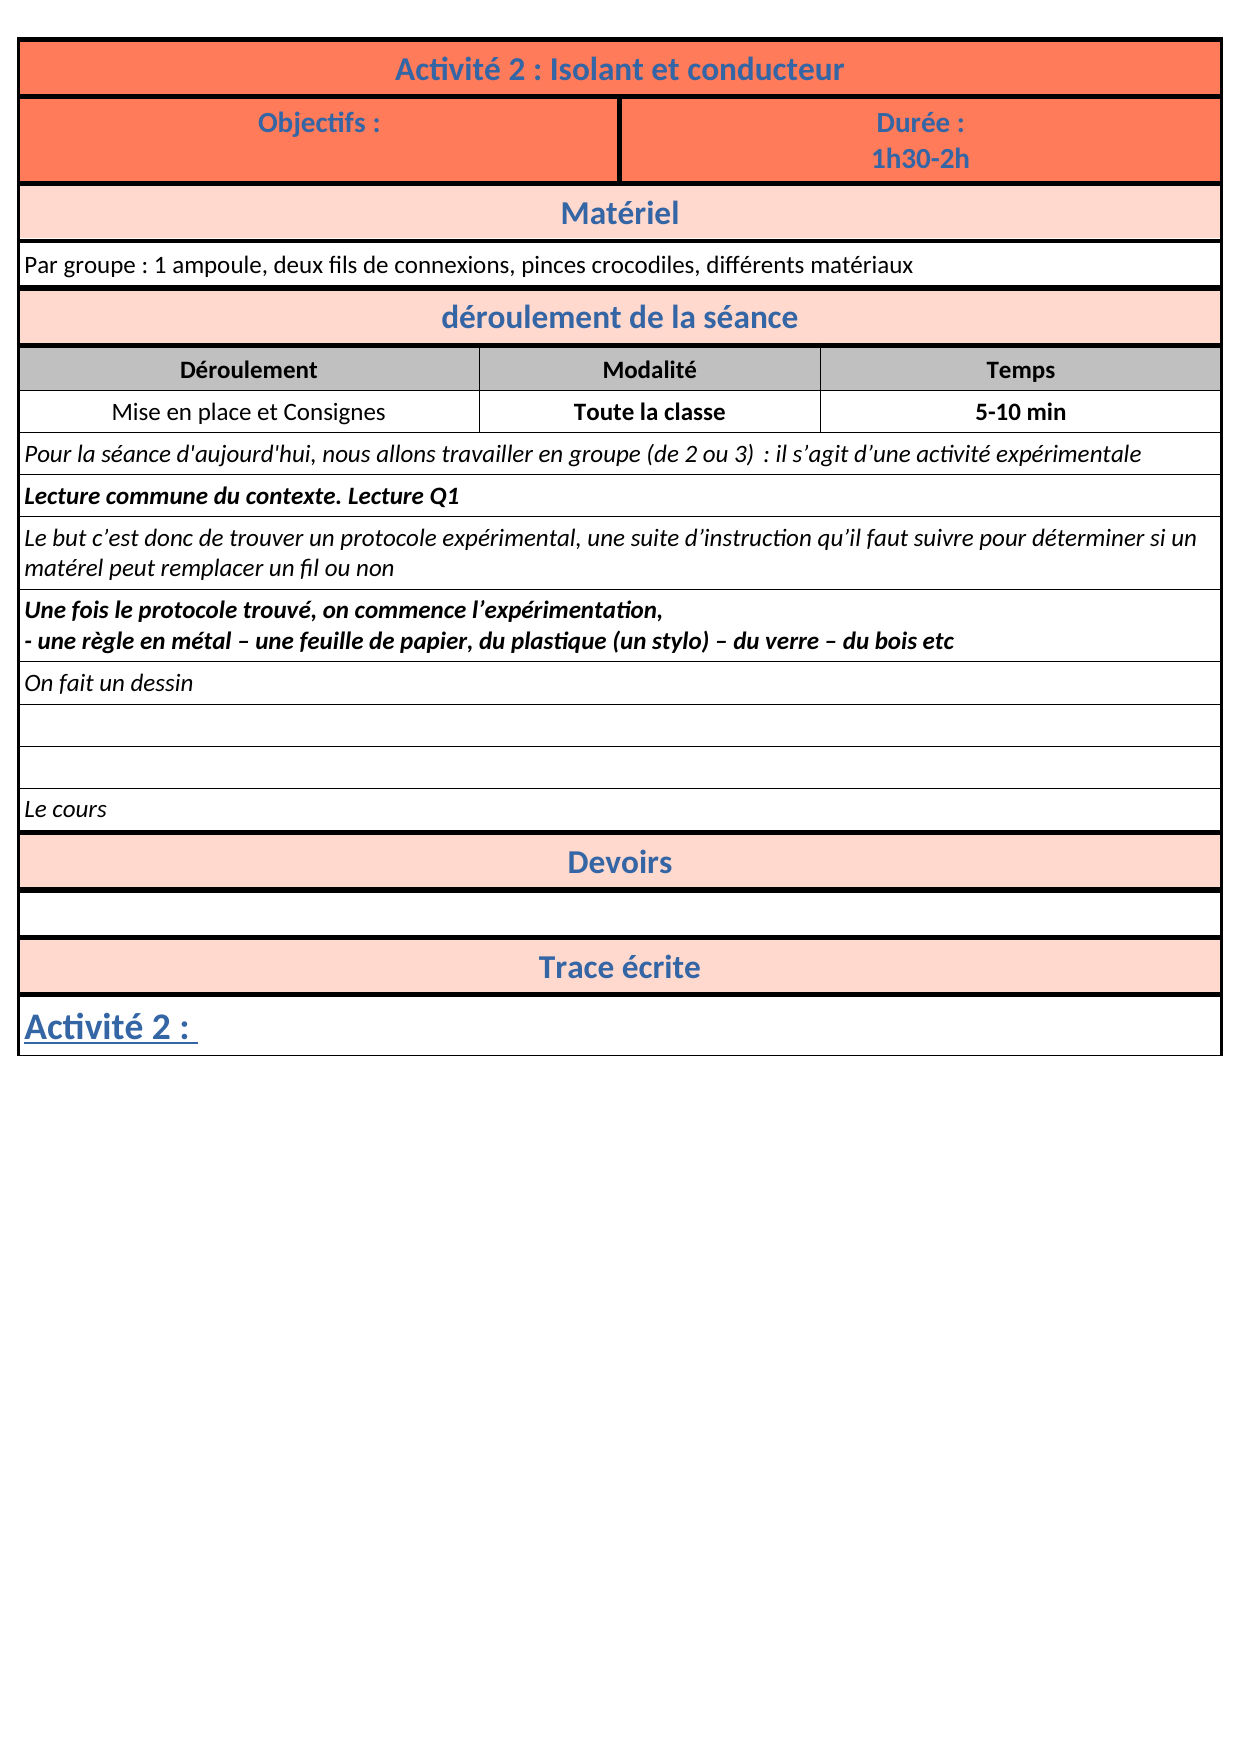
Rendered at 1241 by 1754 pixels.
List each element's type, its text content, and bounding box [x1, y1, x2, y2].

table_cell [20, 747, 1220, 788]
table_cell Toute la classe [480, 391, 820, 432]
table_cell Trace écrite [20, 940, 1220, 992]
table_cell Mise en place et Consignes [20, 391, 479, 432]
table_cell Temps [821, 348, 1220, 390]
table_cell 5-10 min [821, 391, 1220, 432]
table_cell Une fois le protocole trouvé, on commence l’expérimentation, - une règle en métal – une feuille de papier, du plastique (un stylo) – du verre – du bois etc [20, 590, 1220, 661]
table_cell Déroulement [20, 348, 479, 390]
table_cell Durée : 1h30-2h [622, 99, 1220, 181]
table_cell Le cours [20, 789, 1220, 830]
table_cell Activité 2 : [20, 997, 1220, 1055]
table_cell [20, 705, 1220, 746]
table_cell Lecture commune du contexte. Lecture Q1 [20, 475, 1220, 516]
table_cell Pour la séance d'aujourd'hui, nous allons travailler en groupe (de 2 ou 3) : il s’agit d’une activité expérimentale [20, 433, 1220, 474]
table_cell Par groupe : 1 ampoule, deux fils de connexions, pinces crocodiles, différents matériaux [20, 243, 1220, 285]
table_cell Le but c’est donc de trouver un protocole expérimental, une suite d’instruction qu’il faut suivre pour déterminer si un matérel peut remplacer un fil ou non [20, 517, 1220, 589]
table_header Activité 2 : Isolant et conducteur [20, 42, 1220, 94]
table_cell Matériel [20, 186, 1220, 238]
table_cell déroulement de la séance [20, 291, 1220, 343]
table_cell Objectifs : [20, 99, 617, 181]
table_cell Modalité [480, 348, 820, 390]
table_cell On fait un dessin [20, 662, 1220, 703]
table_cell Devoirs [20, 835, 1220, 887]
table_cell [20, 893, 1220, 934]
